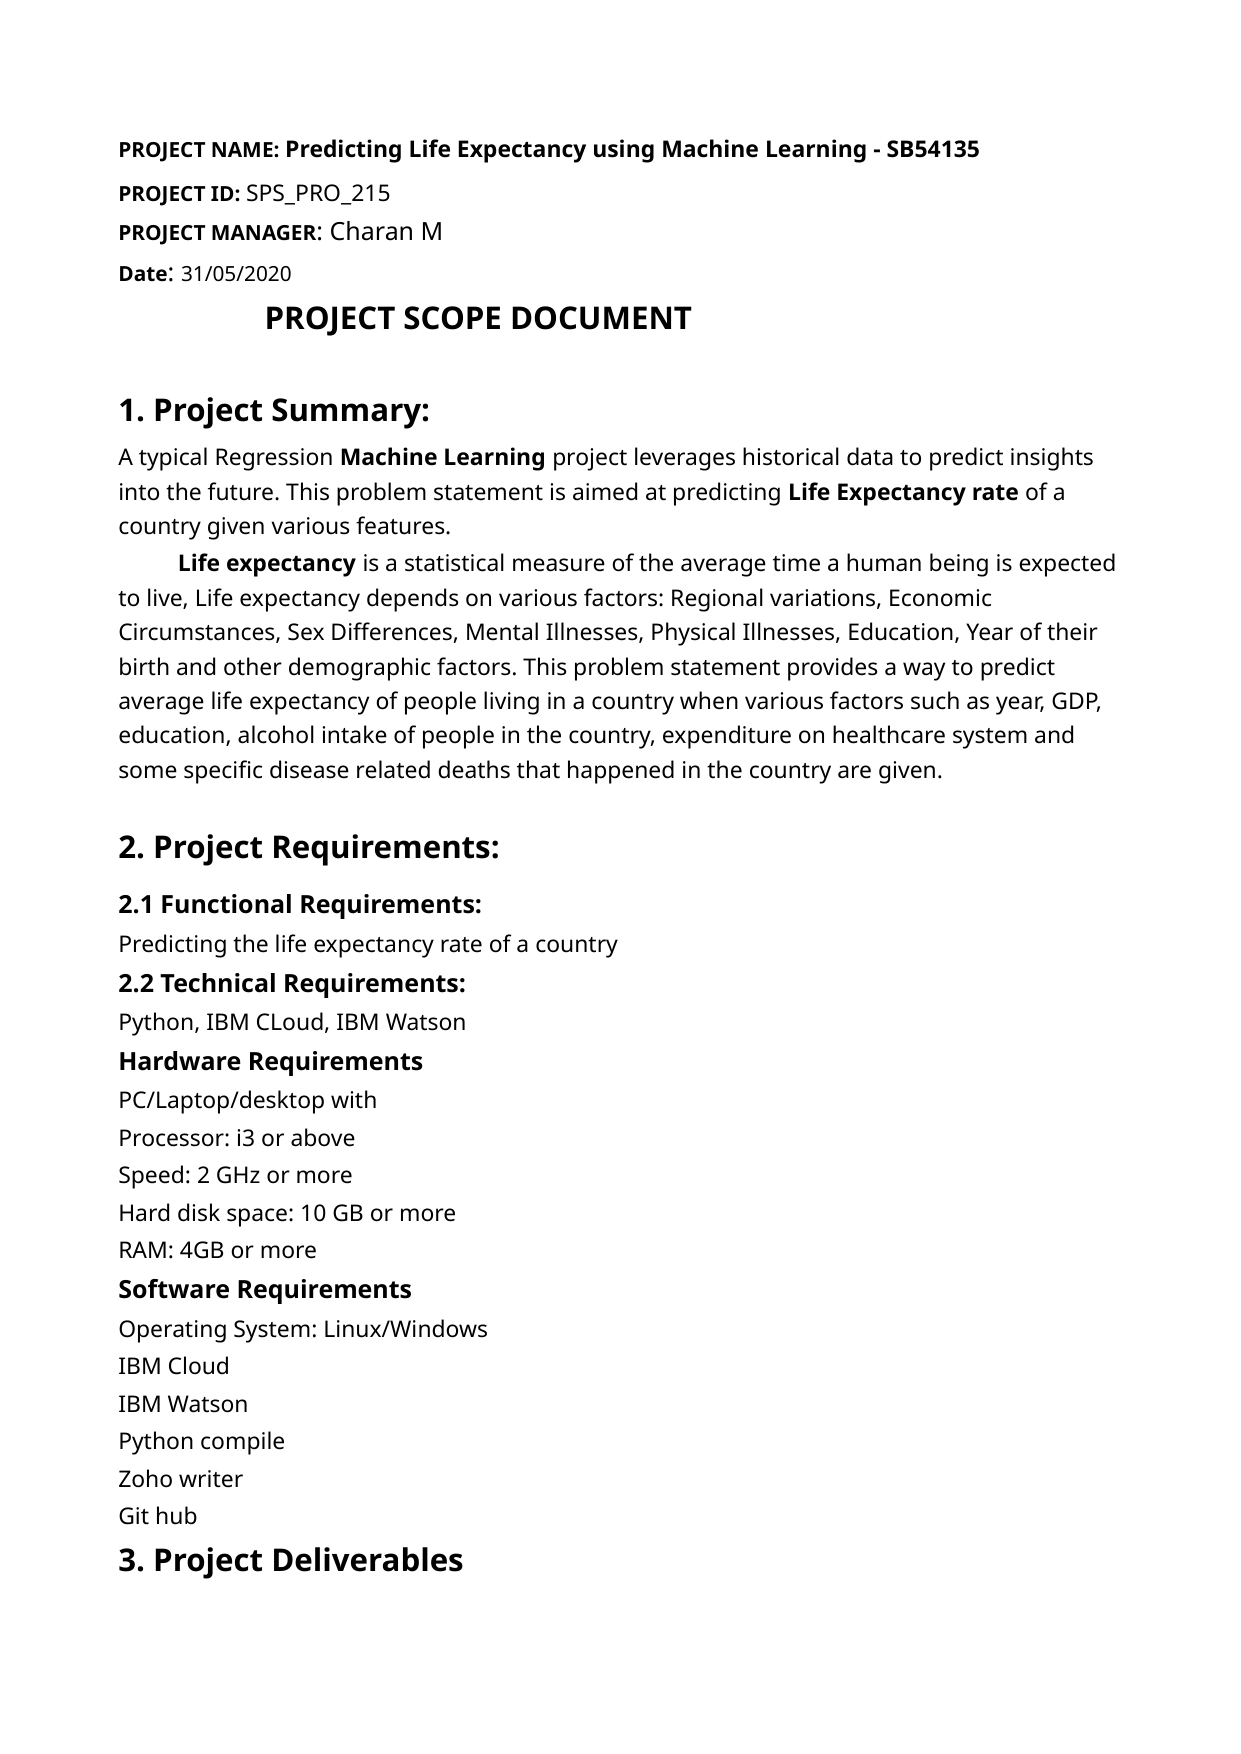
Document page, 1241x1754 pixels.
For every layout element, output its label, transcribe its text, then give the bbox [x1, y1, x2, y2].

text Life expectancy is a statistical measure of the average time a human being is expected to live, Life expectancy depends on various factors: Regional variations, Economic Circumstances, Sex Differences, Mental Illnesses, Physical Illnesses, Education, Year of their birth and other demographic factors. This problem statement provides a way to predict average life expectancy of people living in a country when various factors such as year, GDP, education, alcohol intake of people in the country, expenditure on healthcare system and some specific disease related deaths that happened in the country are given. [118, 544, 1122, 785]
text Processor: i3 or above [118, 1122, 1122, 1153]
text 1. Project Summary: [118, 387, 1122, 430]
text Software Requirements [118, 1272, 1122, 1306]
text PROJECT ID: SPS_PRO_215 [118, 176, 1122, 208]
text Operating System: Linux/Windows [118, 1313, 1122, 1344]
text IBM Cloud [118, 1350, 1122, 1381]
text IBM Watson [118, 1388, 1122, 1419]
text 3. Project Deliverables [118, 1538, 1122, 1580]
text Zoho writer [118, 1463, 1122, 1494]
text 2.2 Technical Requirements: [118, 965, 1122, 999]
text Git hub [118, 1500, 1122, 1531]
text Python compile [118, 1425, 1122, 1456]
text PC/Laptop/desktop with [118, 1084, 1122, 1116]
text PROJECT MANAGER: Charan M [118, 214, 1122, 248]
subtitle PROJECT NAME: Predicting Life Expectancy using Machine Learning - SB54135 [118, 133, 1122, 164]
text RAM: 4GB or more [118, 1234, 1122, 1266]
text 2. Project Requirements: [118, 825, 1122, 868]
text Speed: 2 GHz or more [118, 1159, 1122, 1191]
text A typical Regression Machine Learning project leverages historical data to predict insights into the future. This problem statement is aimed at predicting Life Expectancy rate of a country given various features. [118, 438, 1122, 541]
text Python, IBM CLoud, IBM Watson [118, 1006, 1122, 1037]
text Hardware Requirements [118, 1043, 1122, 1078]
text Hard disk space: 10 GB or more [118, 1197, 1122, 1228]
text 2.1 Functional Requirements: [118, 887, 1122, 921]
text Date: 31/05/2020 [118, 255, 1122, 289]
text PROJECT SCOPE DOCUMENT [118, 296, 1122, 338]
text Predicting the life expectancy rate of a country [118, 928, 1122, 959]
